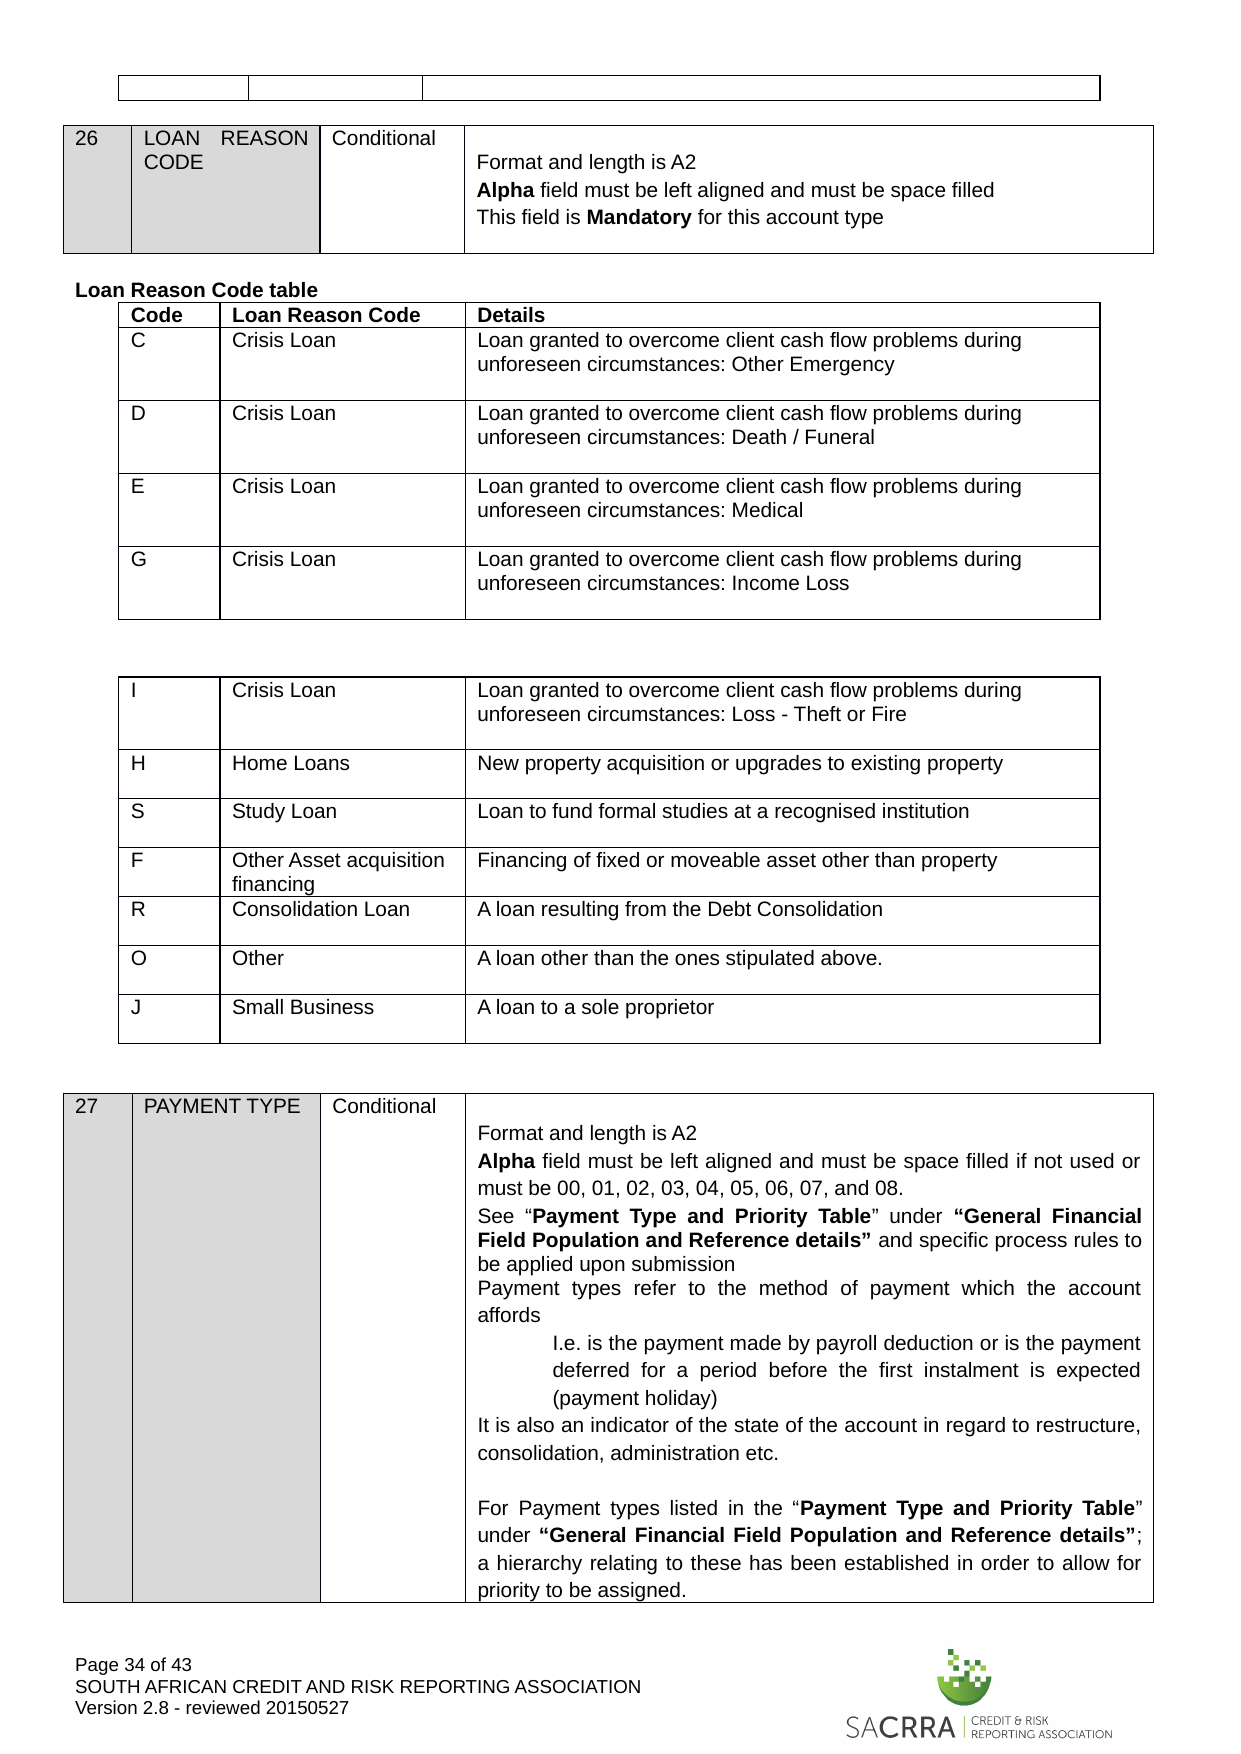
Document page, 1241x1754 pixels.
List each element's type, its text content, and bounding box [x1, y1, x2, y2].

table_header Format and length is A2 Alpha field must be left aligned and must be space filled if not used or must be 00, 01, 02, 03, 04, 05, 06, 07, and 08. See “Payment Type and Priority Table” under “General Financial Field Population and Reference details” and specific process rules to be applied upon submission Payment types refer to the method of payment which the account affords I.e. is the payment made by payroll deduction or is the payment deferred for a period before the first instalment is expected (payment holiday) It is also an indicator of the state of the account in regard to restructure, consolidation, administration etc. For Payment types listed in the “Payment Type and Priority Table” under “General Financial Field Population and Reference details”; a hierarchy relating to these has been established in order to allow for priority to be assigned. [466, 1094, 1153, 1602]
table_header Code [119, 303, 219, 327]
table_cell Crisis Loan [221, 328, 465, 400]
table_cell Loan granted to overcome client cash flow problems during unforeseen circumstances: Medical [466, 474, 1099, 546]
table_cell D [119, 401, 219, 473]
table_cell A loan resulting from the Debt Consolidation [466, 897, 1099, 945]
table_header 27 [64, 1094, 132, 1602]
table_cell Home Loans [221, 750, 465, 798]
table_header 26 [64, 126, 131, 253]
picture [738, 1627, 1209, 1746]
table_cell H [119, 750, 219, 798]
table_cell Other [221, 946, 465, 994]
table_cell J [119, 995, 219, 1043]
table_cell Consolidation Loan [221, 897, 465, 945]
table_cell Loan granted to overcome client cash flow problems during unforeseen circumstances: Death / Funeral [466, 401, 1099, 473]
table_header Conditional [321, 126, 464, 253]
table_cell F [119, 848, 219, 896]
table_cell [119, 76, 248, 100]
table_header Crisis Loan [221, 678, 465, 749]
table_cell New property acquisition or upgrades to existing property [466, 750, 1099, 798]
table_cell Loan to fund formal studies at a recognised institution [466, 799, 1099, 847]
table_cell Small Business [221, 995, 465, 1043]
table_cell G [119, 547, 219, 618]
table_cell Loan granted to overcome client cash flow problems during unforeseen circumstances: Income Loss [466, 547, 1099, 618]
table_cell Crisis Loan [221, 401, 465, 473]
table_cell A loan other than the ones stipulated above. [466, 946, 1099, 994]
table_cell Loan granted to overcome client cash flow problems during unforeseen circumstances: Other Emergency [466, 328, 1099, 400]
table_cell S [119, 799, 219, 847]
table_header Loan Reason Code [221, 303, 465, 327]
table_cell Crisis Loan [221, 474, 465, 546]
table_header I [119, 678, 219, 749]
table_header Conditional [321, 1094, 465, 1602]
table_cell Crisis Loan [221, 547, 465, 618]
text Loan Reason Code table [75, 278, 1165, 302]
table_cell [249, 76, 422, 100]
table_header LOAN REASON CODE [132, 126, 319, 253]
table_cell C [119, 328, 219, 400]
table_cell Financing of fixed or moveable asset other than property [466, 848, 1099, 896]
table_header PAYMENT TYPE [133, 1094, 320, 1602]
table_cell Study Loan [221, 799, 465, 847]
table_header Format and length is A2 Alpha field must be left aligned and must be space filled This field is Mandatory for this account type [465, 126, 1153, 253]
table_cell O [119, 946, 219, 994]
table_cell R [119, 897, 219, 945]
table_cell Other Asset acquisition financing [221, 848, 465, 896]
table_header Loan granted to overcome client cash flow problems during unforeseen circumstances: Loss - Theft or Fire [466, 678, 1099, 749]
table_cell A loan to a sole proprietor [466, 995, 1099, 1043]
table_header Details [466, 303, 1099, 327]
table_cell E [119, 474, 219, 546]
